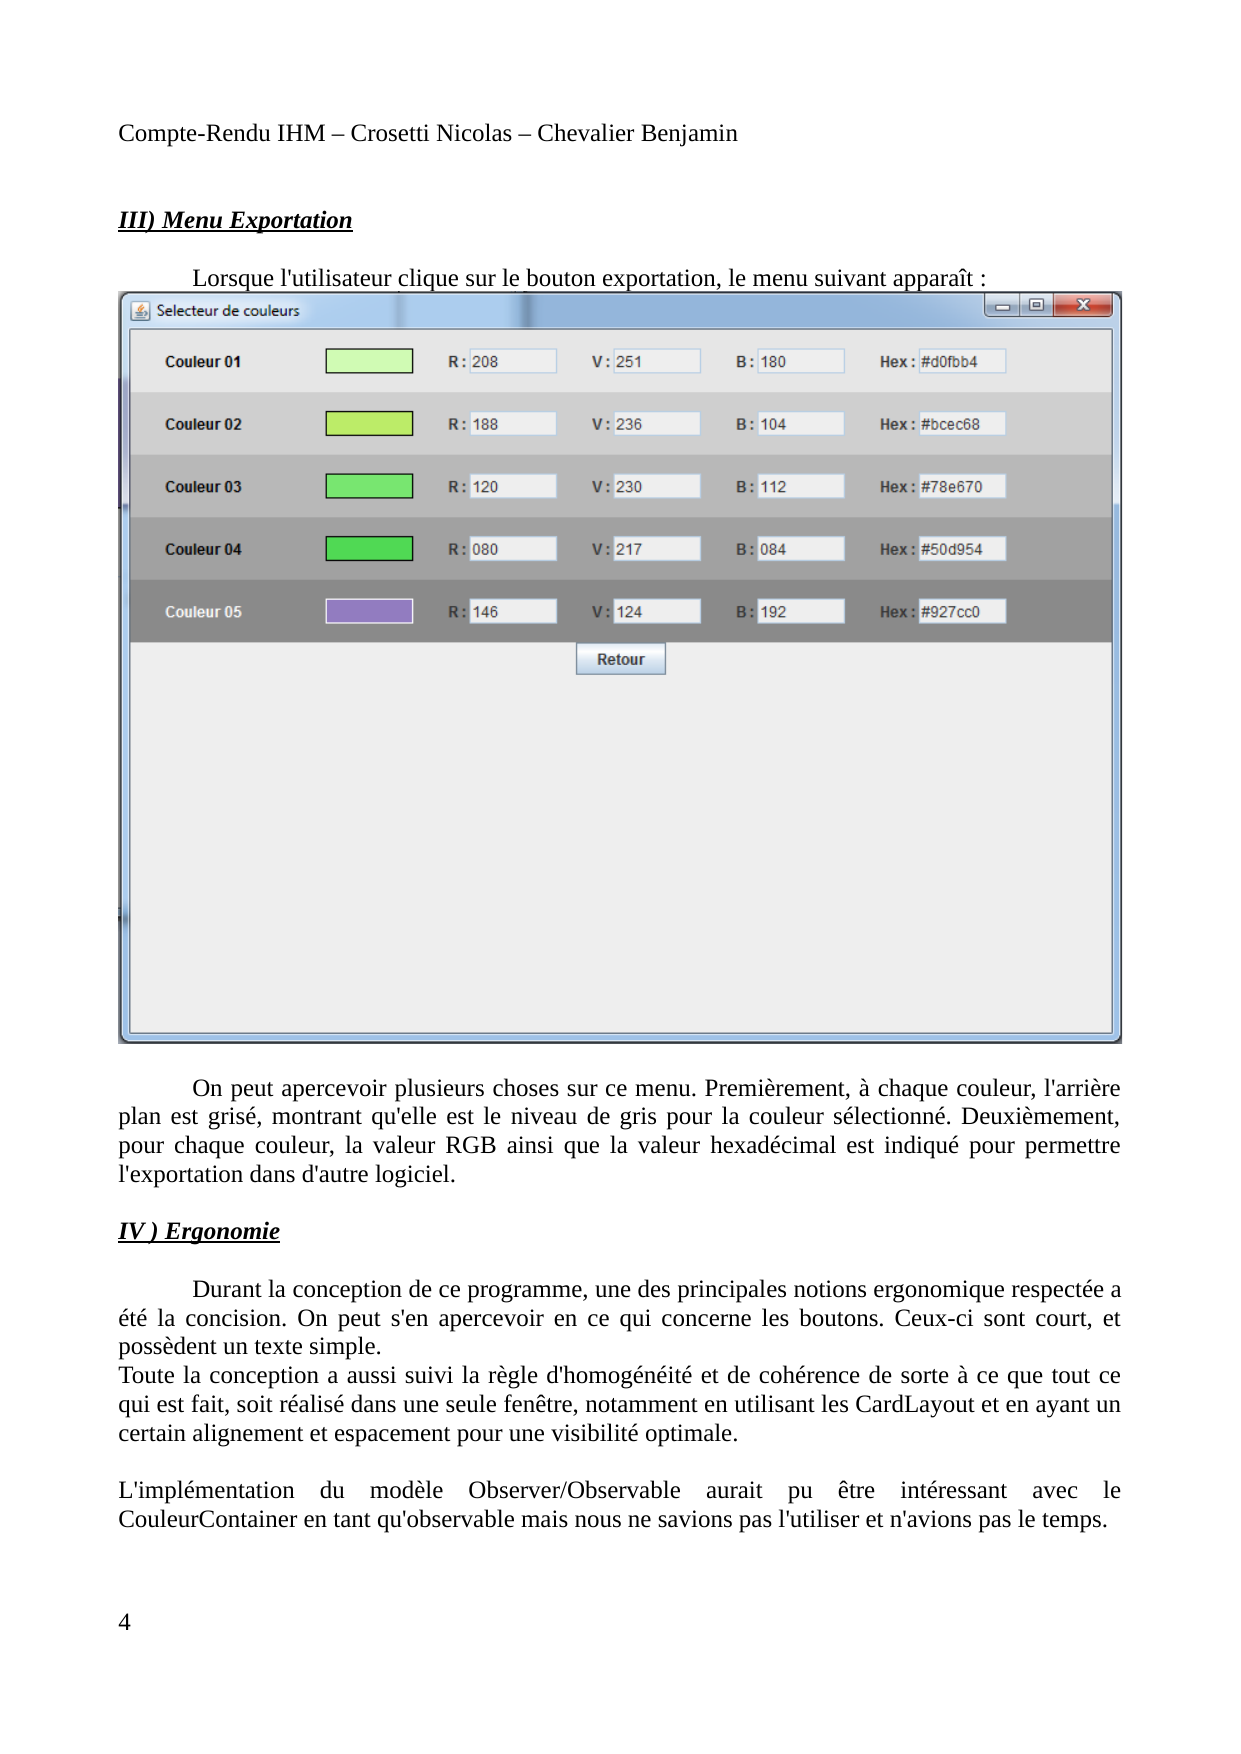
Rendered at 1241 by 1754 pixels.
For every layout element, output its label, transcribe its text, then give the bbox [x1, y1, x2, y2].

text III) Menu Exportation [118, 205, 1122, 234]
text IV ) Ergonomie [118, 1216, 1122, 1245]
text Durant la conception de ce programme, une des principales notions ergonomique respectée a été la concision. On peut s'en apercevoir en ce qui concerne les boutons. Ceux-ci sont court, et possèdent un texte simple. [118, 1274, 1122, 1360]
text On peut apercevoir plusieurs choses sur ce menu. Premièrement, à chaque couleur, l'arrière plan est grisé, montrant qu'elle est le niveau de gris pour la couleur sélectionné. Deuxièmement, pour chaque couleur, la valeur RGB ainsi que la valeur hexadécimal est indiqué pour permettre l'exportation dans d'autre logiciel. [118, 1073, 1122, 1188]
text Toute la conception a aussi suivi la règle d'homogénéité et de cohérence de sorte à ce que tout ce qui est fait, soit réalisé dans une seule fenêtre, notamment en utilisant les CardLayout et en ayant un certain alignement et espacement pour une visibilité optimale. [118, 1360, 1122, 1446]
text Lorsque l'utilisateur clique sur le bouton exportation, le menu suivant apparaît : [118, 263, 1122, 291]
picture [118, 291, 1123, 1044]
text L'implémentation du modèle Observer/Observable aurait pu être intéressant avec le CouleurContainer en tant qu'observable mais nous ne savions pas l'utiliser et n'avions pas le temps. [118, 1475, 1122, 1533]
